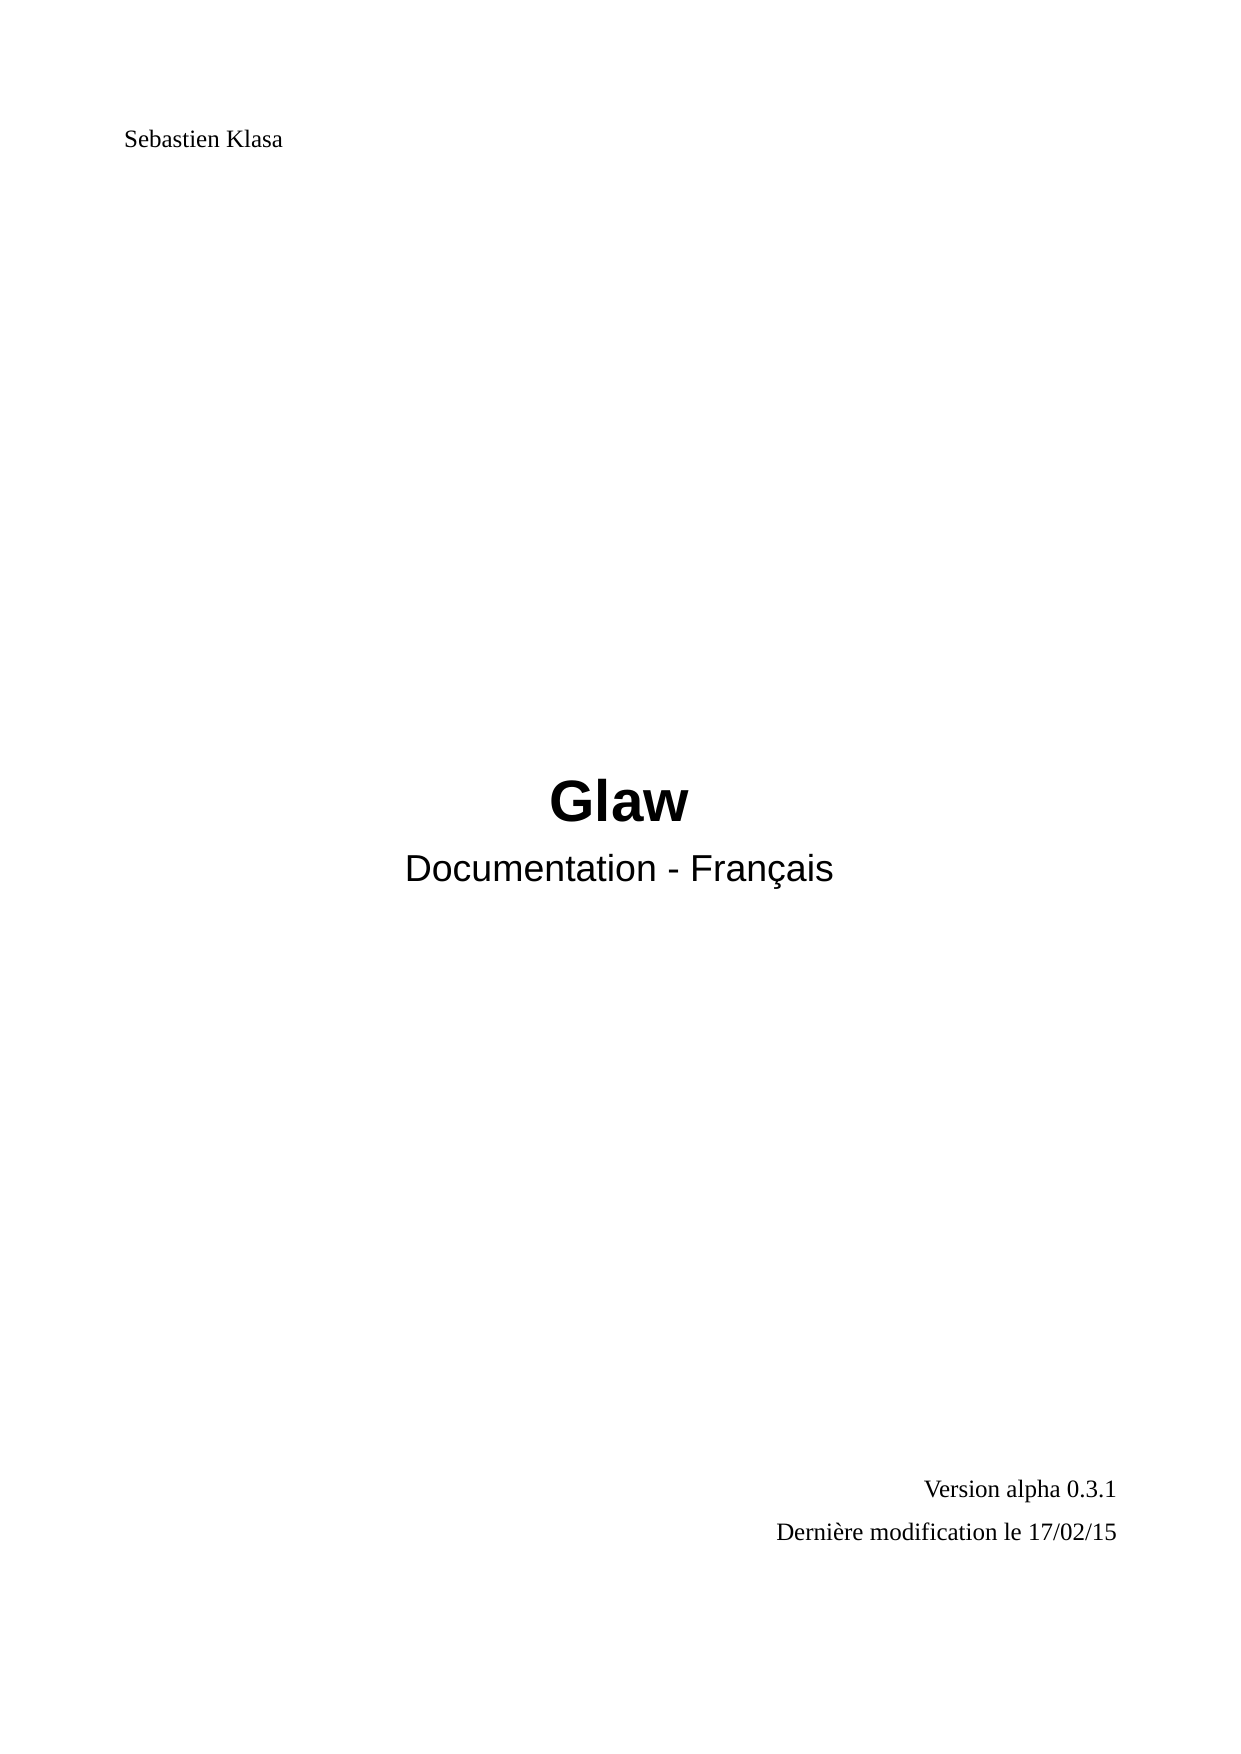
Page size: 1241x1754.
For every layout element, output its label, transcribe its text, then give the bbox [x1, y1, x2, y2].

table_cell Dernière modification le 17/02/15 [324, 1511, 1122, 1551]
table_cell [324, 914, 914, 1468]
table_cell Version alpha 0.3.1 [324, 1468, 1122, 1511]
table_cell [118, 736, 324, 914]
table_header Sebastien Klasa [118, 118, 324, 736]
table_cell Glaw Documentation - Français [324, 736, 914, 914]
table_header [324, 118, 914, 736]
table_cell [118, 914, 324, 1551]
table_cell [914, 736, 1122, 914]
table_header [914, 118, 1122, 736]
table_cell [914, 914, 1122, 1468]
